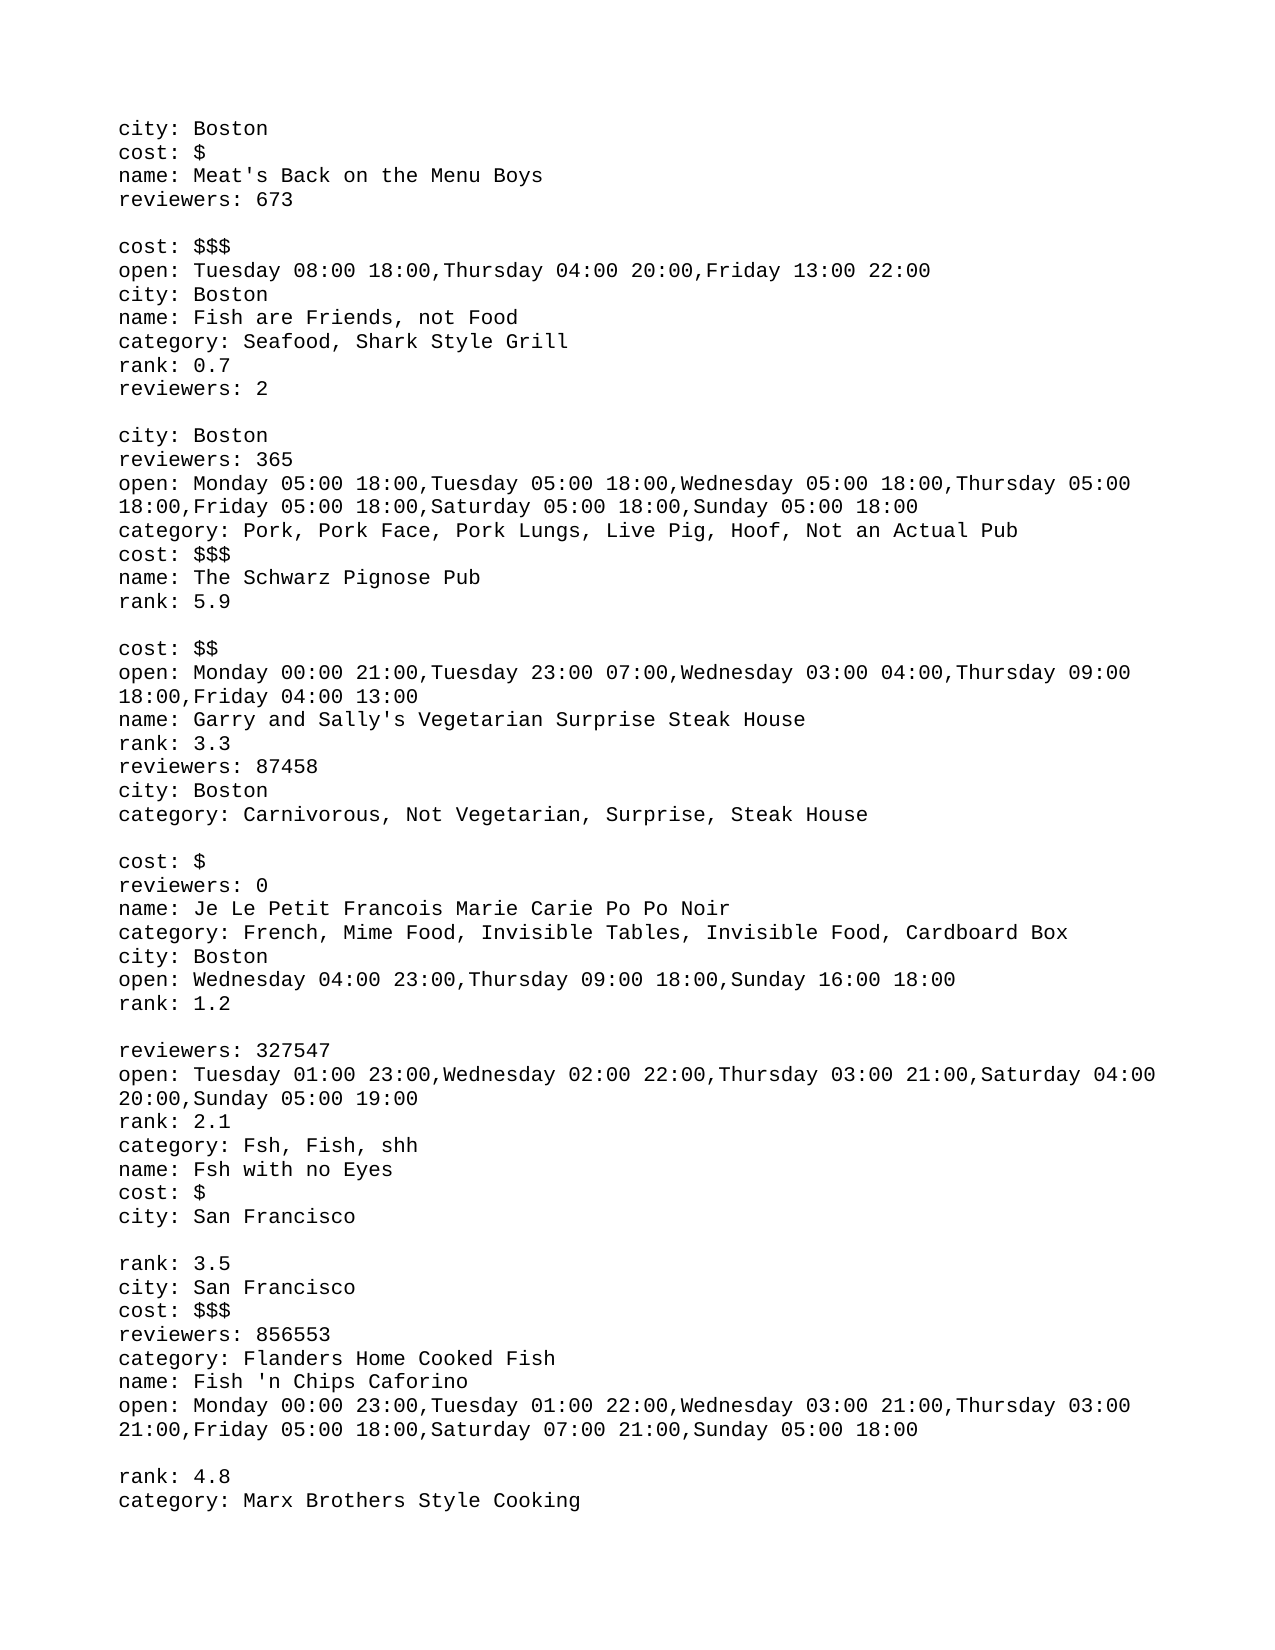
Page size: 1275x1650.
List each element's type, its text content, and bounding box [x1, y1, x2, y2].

text reviewers: 327547 [118, 1040, 1157, 1064]
text reviewers: 365 [118, 449, 1157, 473]
text rank: 5.9 [118, 591, 1157, 615]
text name: Fsh with no Eyes [118, 1158, 1157, 1182]
text reviewers: 673 [118, 189, 1157, 213]
text rank: 3.3 [118, 733, 1157, 757]
text name: Fish are Friends, not Food [118, 307, 1157, 331]
text category: Flanders Home Cooked Fish [118, 1348, 1157, 1371]
text city: Boston [118, 946, 1157, 969]
text name: Je Le Petit Francois Marie Carie Po Po Noir [118, 898, 1157, 922]
text category: Pork, Pork Face, Pork Lungs, Live Pig, Hoof, Not an Actual Pub [118, 520, 1157, 544]
text cost: $$$ [118, 544, 1157, 567]
text reviewers: 0 [118, 875, 1157, 898]
text category: Carnivorous, Not Vegetarian, Surprise, Steak House [118, 804, 1157, 827]
text city: Boston [118, 426, 1157, 449]
text category: Fsh, Fish, shh [118, 1135, 1157, 1158]
text open: Tuesday 01:00 23:00,Wednesday 02:00 22:00,Thursday 03:00 21:00,Saturday 04:00 20:00,Sunday 05:00 19:00 [118, 1064, 1157, 1111]
text cost: $ [118, 1182, 1157, 1206]
text open: Monday 00:00 23:00,Tuesday 01:00 22:00,Wednesday 03:00 21:00,Thursday 03:00 21:00,Friday 05:00 18:00,Saturday 07:00 21:00,Sunday 05:00 18:00 [118, 1395, 1157, 1442]
text name: Garry and Sally's Vegetarian Surprise Steak House [118, 709, 1157, 733]
text city: San Francisco [118, 1277, 1157, 1300]
text open: Monday 00:00 21:00,Tuesday 23:00 07:00,Wednesday 03:00 04:00,Thursday 09:00 18:00,Friday 04:00 13:00 [118, 662, 1157, 709]
text city: Boston [118, 284, 1157, 307]
text cost: $$ [118, 638, 1157, 662]
text cost: $ [118, 851, 1157, 875]
text open: Tuesday 08:00 18:00,Thursday 04:00 20:00,Friday 13:00 22:00 [118, 260, 1157, 284]
text rank: 1.2 [118, 993, 1157, 1017]
text reviewers: 856553 [118, 1324, 1157, 1348]
text rank: 0.7 [118, 354, 1157, 378]
text rank: 3.5 [118, 1253, 1157, 1277]
text name: Fish 'n Chips Caforino [118, 1371, 1157, 1395]
text cost: $$$ [118, 236, 1157, 260]
text cost: $$$ [118, 1300, 1157, 1324]
text city: Boston [118, 780, 1157, 804]
text open: Wednesday 04:00 23:00,Thursday 09:00 18:00,Sunday 16:00 18:00 [118, 969, 1157, 993]
text rank: 4.8 [118, 1466, 1157, 1489]
text category: French, Mime Food, Invisible Tables, Invisible Food, Cardboard Box [118, 922, 1157, 946]
text rank: 2.1 [118, 1111, 1157, 1135]
text open: Monday 05:00 18:00,Tuesday 05:00 18:00,Wednesday 05:00 18:00,Thursday 05:00 18:00,Friday 05:00 18:00,Saturday 05:00 18:00,Sunday 05:00 18:00 [118, 473, 1157, 520]
text reviewers: 87458 [118, 757, 1157, 780]
text name: The Schwarz Pignose Pub [118, 567, 1157, 591]
text cost: $ [118, 142, 1157, 165]
text city: San Francisco [118, 1206, 1157, 1229]
text category: Seafood, Shark Style Grill [118, 331, 1157, 354]
text reviewers: 2 [118, 378, 1157, 402]
text name: Meat's Back on the Menu Boys [118, 165, 1157, 189]
text category: Marx Brothers Style Cooking [118, 1489, 1157, 1513]
text city: Boston [118, 118, 1157, 142]
